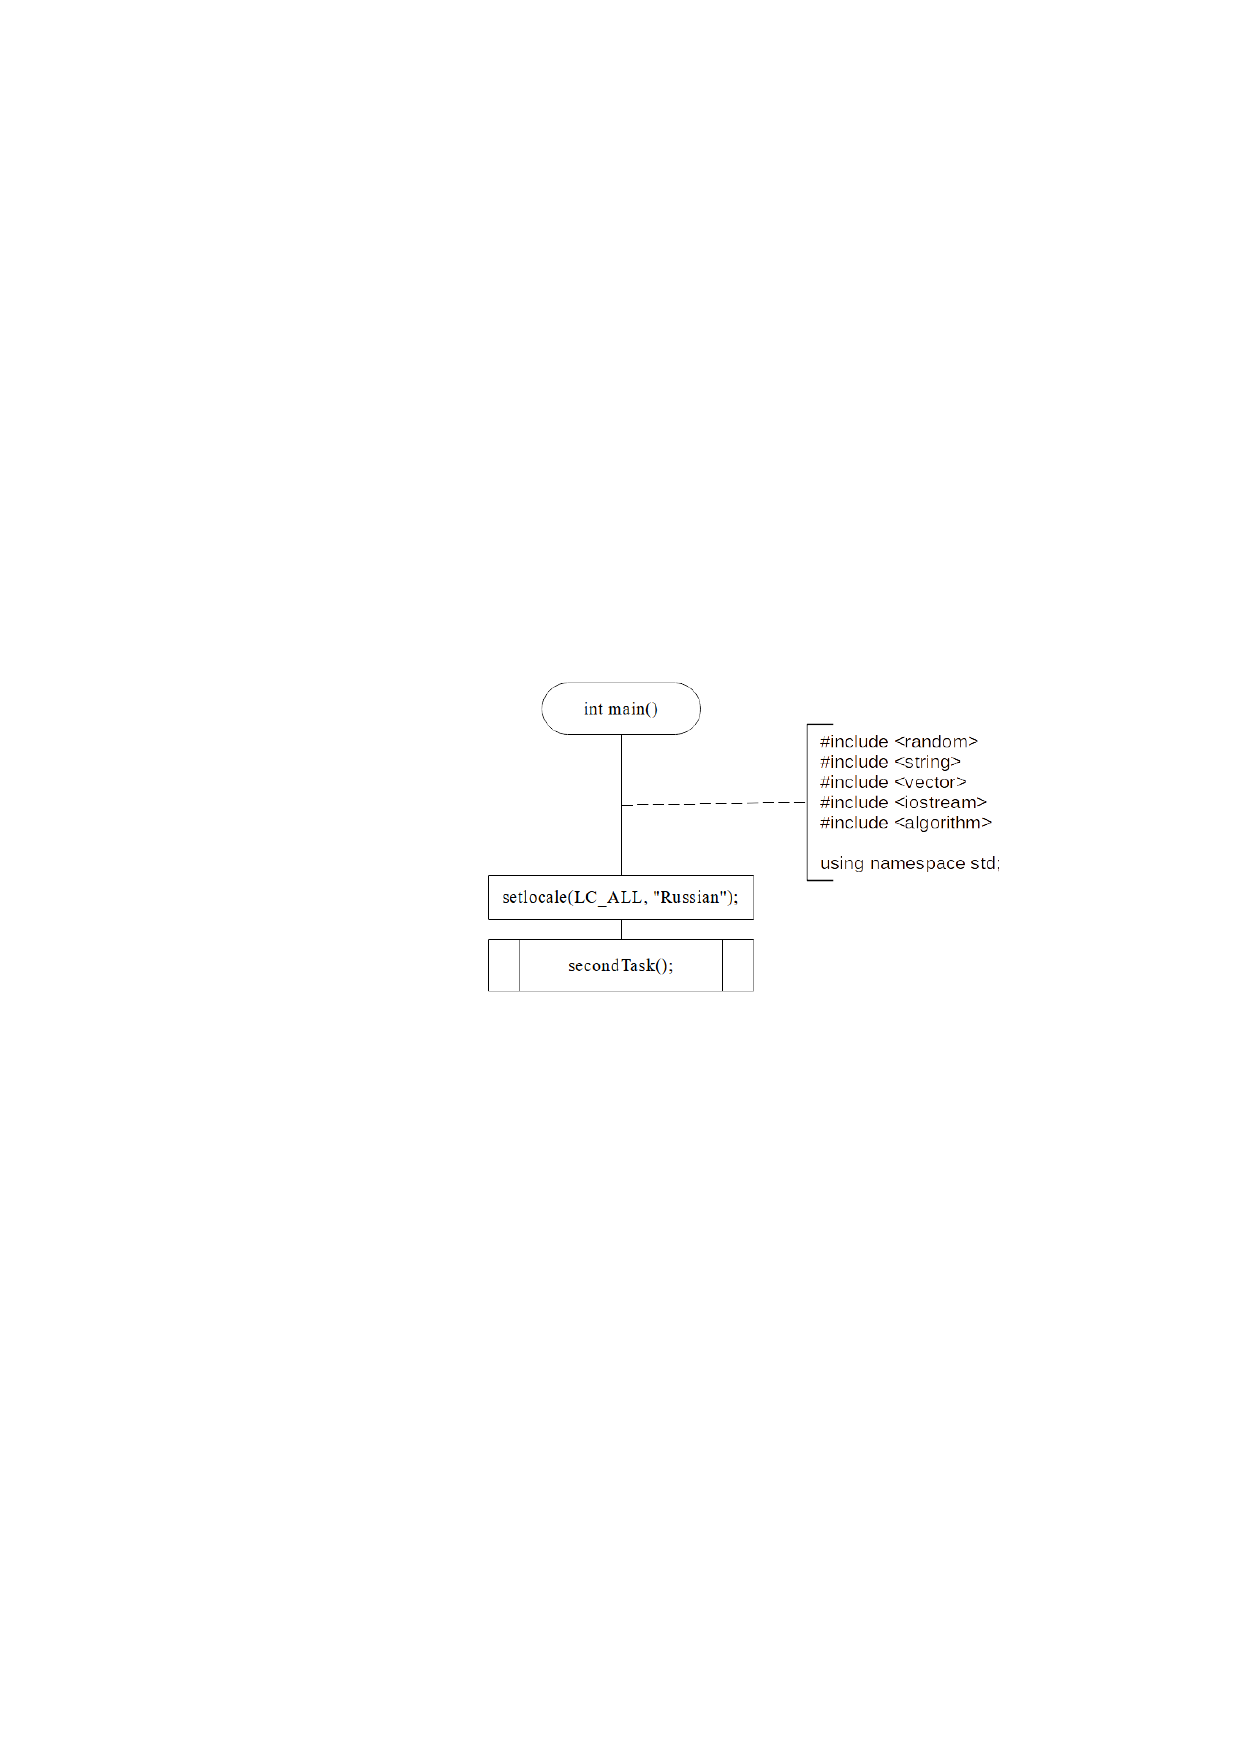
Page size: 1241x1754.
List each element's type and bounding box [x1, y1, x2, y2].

picture [118, 118, 1123, 1539]
